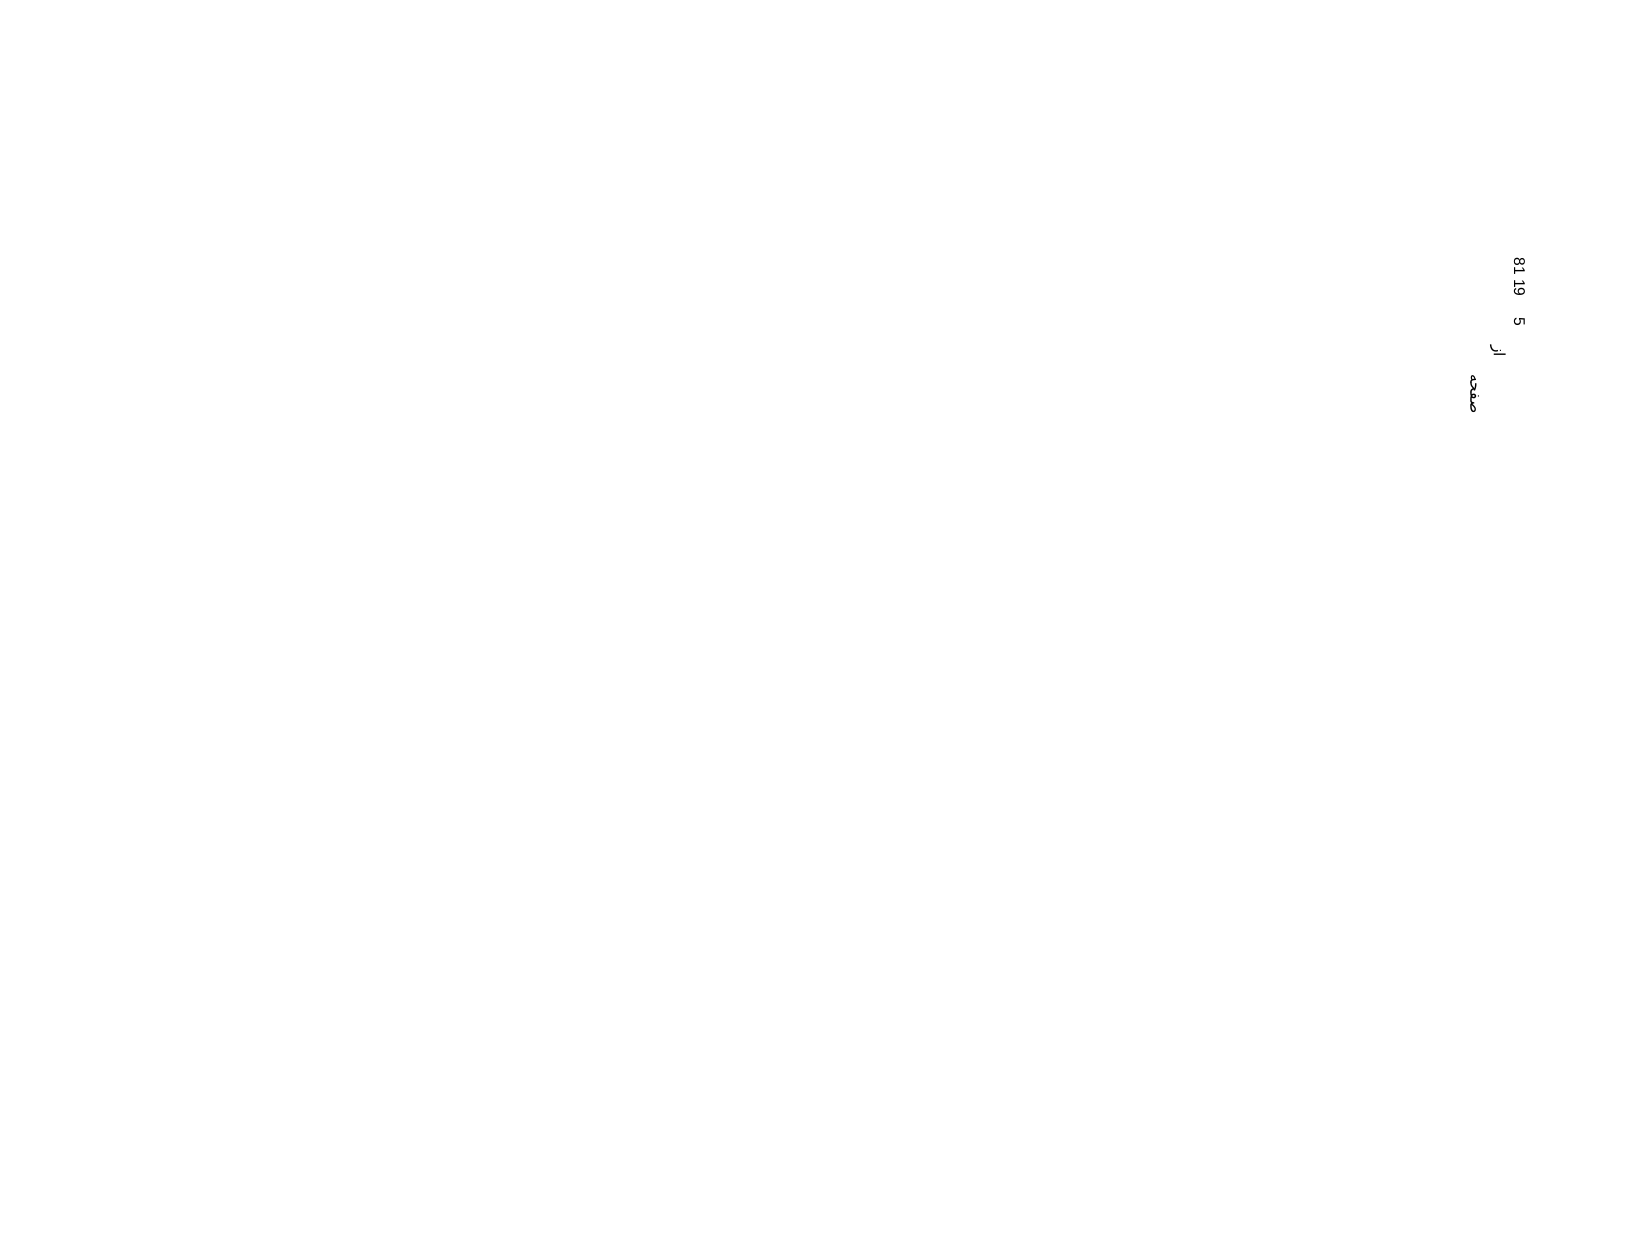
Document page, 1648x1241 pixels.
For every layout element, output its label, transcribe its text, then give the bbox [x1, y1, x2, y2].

table_header صفحه 5 از 19 81 [1511, 258, 1546, 378]
